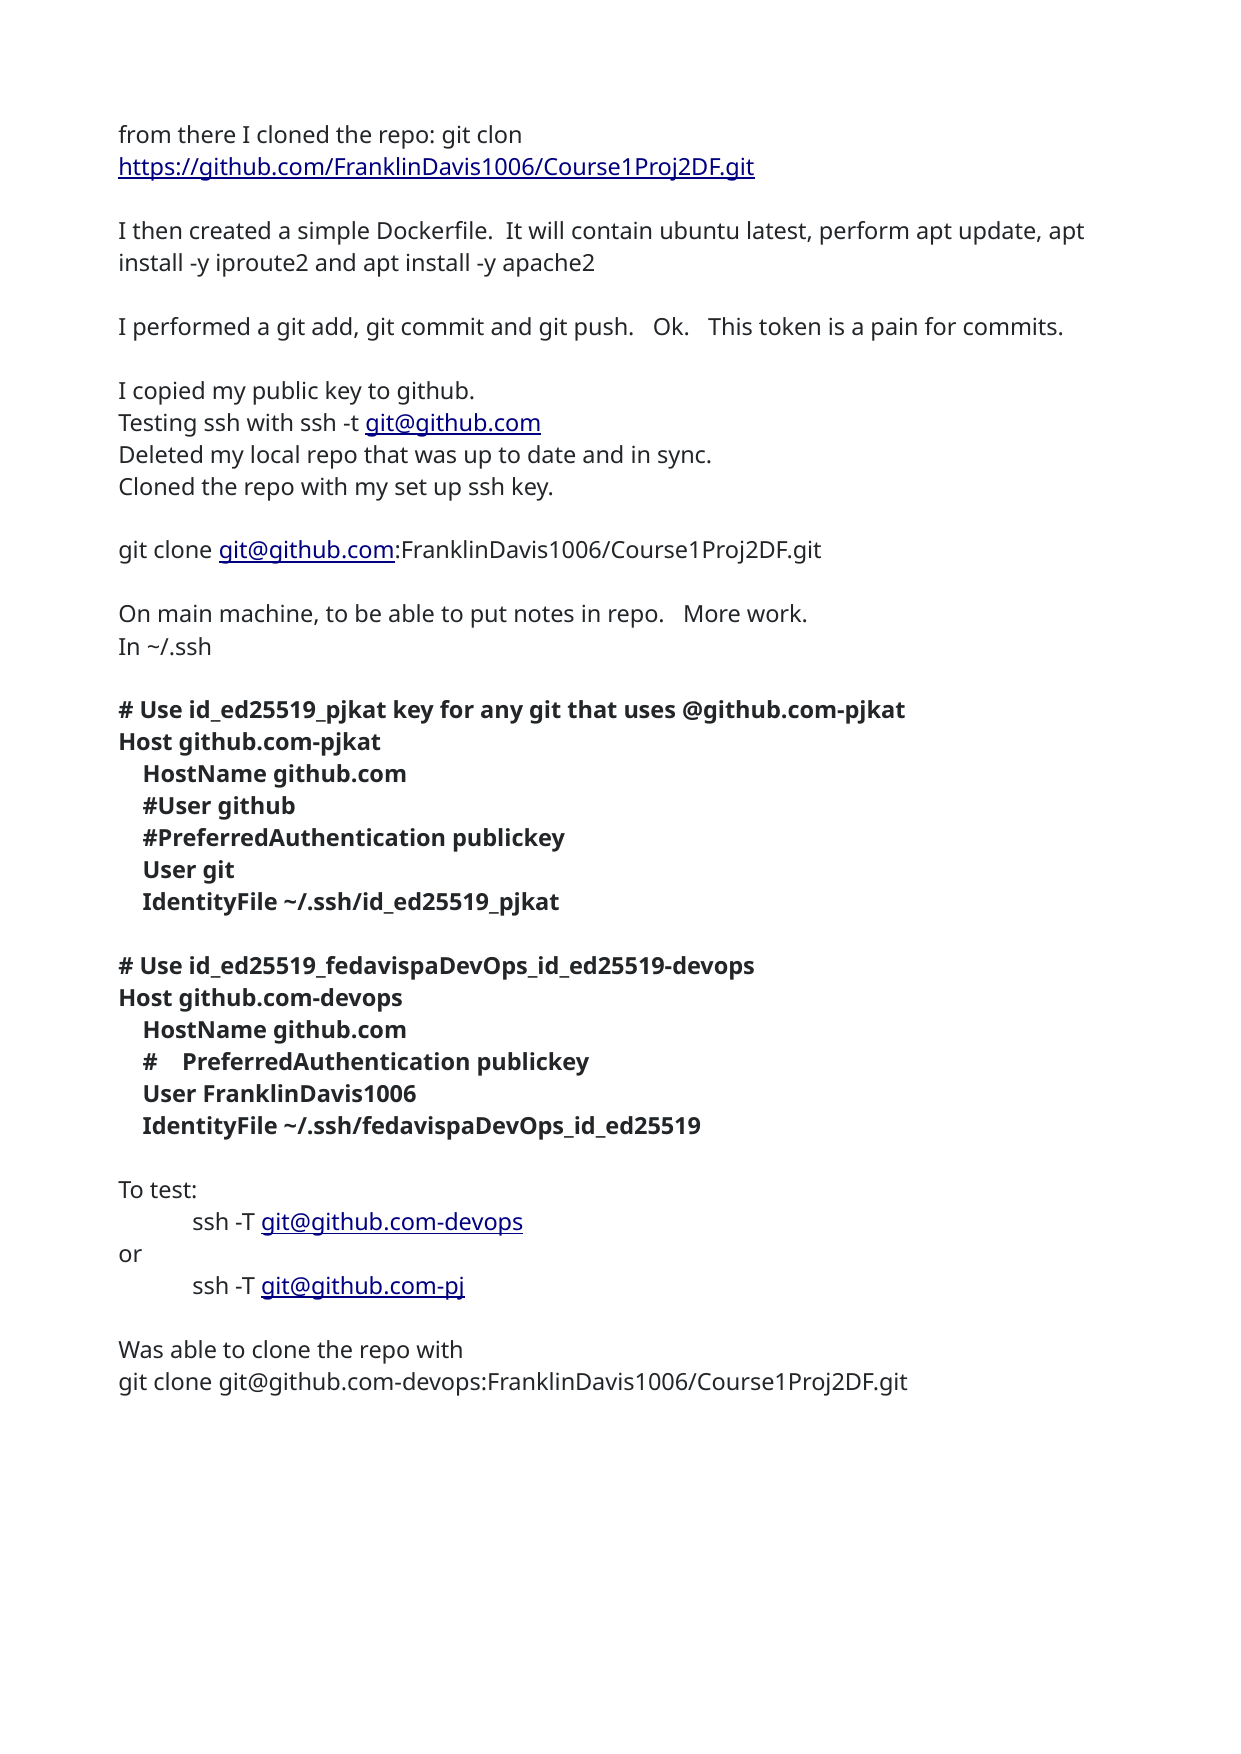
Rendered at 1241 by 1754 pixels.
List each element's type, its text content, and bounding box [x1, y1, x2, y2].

text Cloned the repo with my set up ssh key. [118, 470, 1122, 502]
text from there I cloned the repo: git clon https://github.com/FranklinDavis1006/Course1Proj2DF.git [118, 118, 1122, 182]
text Testing ssh with ssh -t git@github.com [118, 406, 1122, 438]
text I copied my public key to github. [118, 374, 1122, 406]
text ssh -T git@github.com-devops [118, 1205, 1122, 1237]
text # Use id_ed25519_fedavispaDevOps_id_ed25519-devops [118, 949, 1122, 982]
text To test: [118, 1173, 1122, 1205]
text User FranklinDavis1006 [118, 1077, 1122, 1109]
text IdentityFile ~/.ssh/fedavispaDevOps_id_ed25519 [118, 1109, 1122, 1141]
text User git [118, 854, 1122, 886]
text I then created a simple Dockerfile. It will contain ubuntu latest, perform apt update, apt install -y iproute2 and apt install -y apache2 [118, 214, 1122, 278]
text #User github [118, 790, 1122, 822]
text # PreferredAuthentication publickey [118, 1046, 1122, 1077]
text HostName github.com [118, 758, 1122, 790]
text HostName github.com [118, 1013, 1122, 1046]
text git clone git@github.com:FranklinDavis1006/Course1Proj2DF.git [118, 534, 1122, 566]
text git clone git@github.com-devops:FranklinDavis1006/Course1Proj2DF.git [118, 1365, 1122, 1397]
text Was able to clone the repo with [118, 1333, 1122, 1365]
text #PreferredAuthentication publickey [118, 822, 1122, 854]
text ssh -T git@github.com-pj [118, 1269, 1122, 1301]
text IdentityFile ~/.ssh/id_ed25519_pjkat [118, 886, 1122, 918]
text In ~/.ssh [118, 630, 1122, 662]
text On main machine, to be able to put notes in repo. More work. [118, 598, 1122, 630]
text Host github.com-pjkat [118, 726, 1122, 758]
text I performed a git add, git commit and git push. Ok. This token is a pain for commits. [118, 310, 1122, 342]
text Deleted my local repo that was up to date and in sync. [118, 438, 1122, 470]
text or [118, 1237, 1122, 1269]
text # Use id_ed25519_pjkat key for any git that uses @github.com-pjkat [118, 694, 1122, 726]
text Host github.com-devops [118, 982, 1122, 1013]
